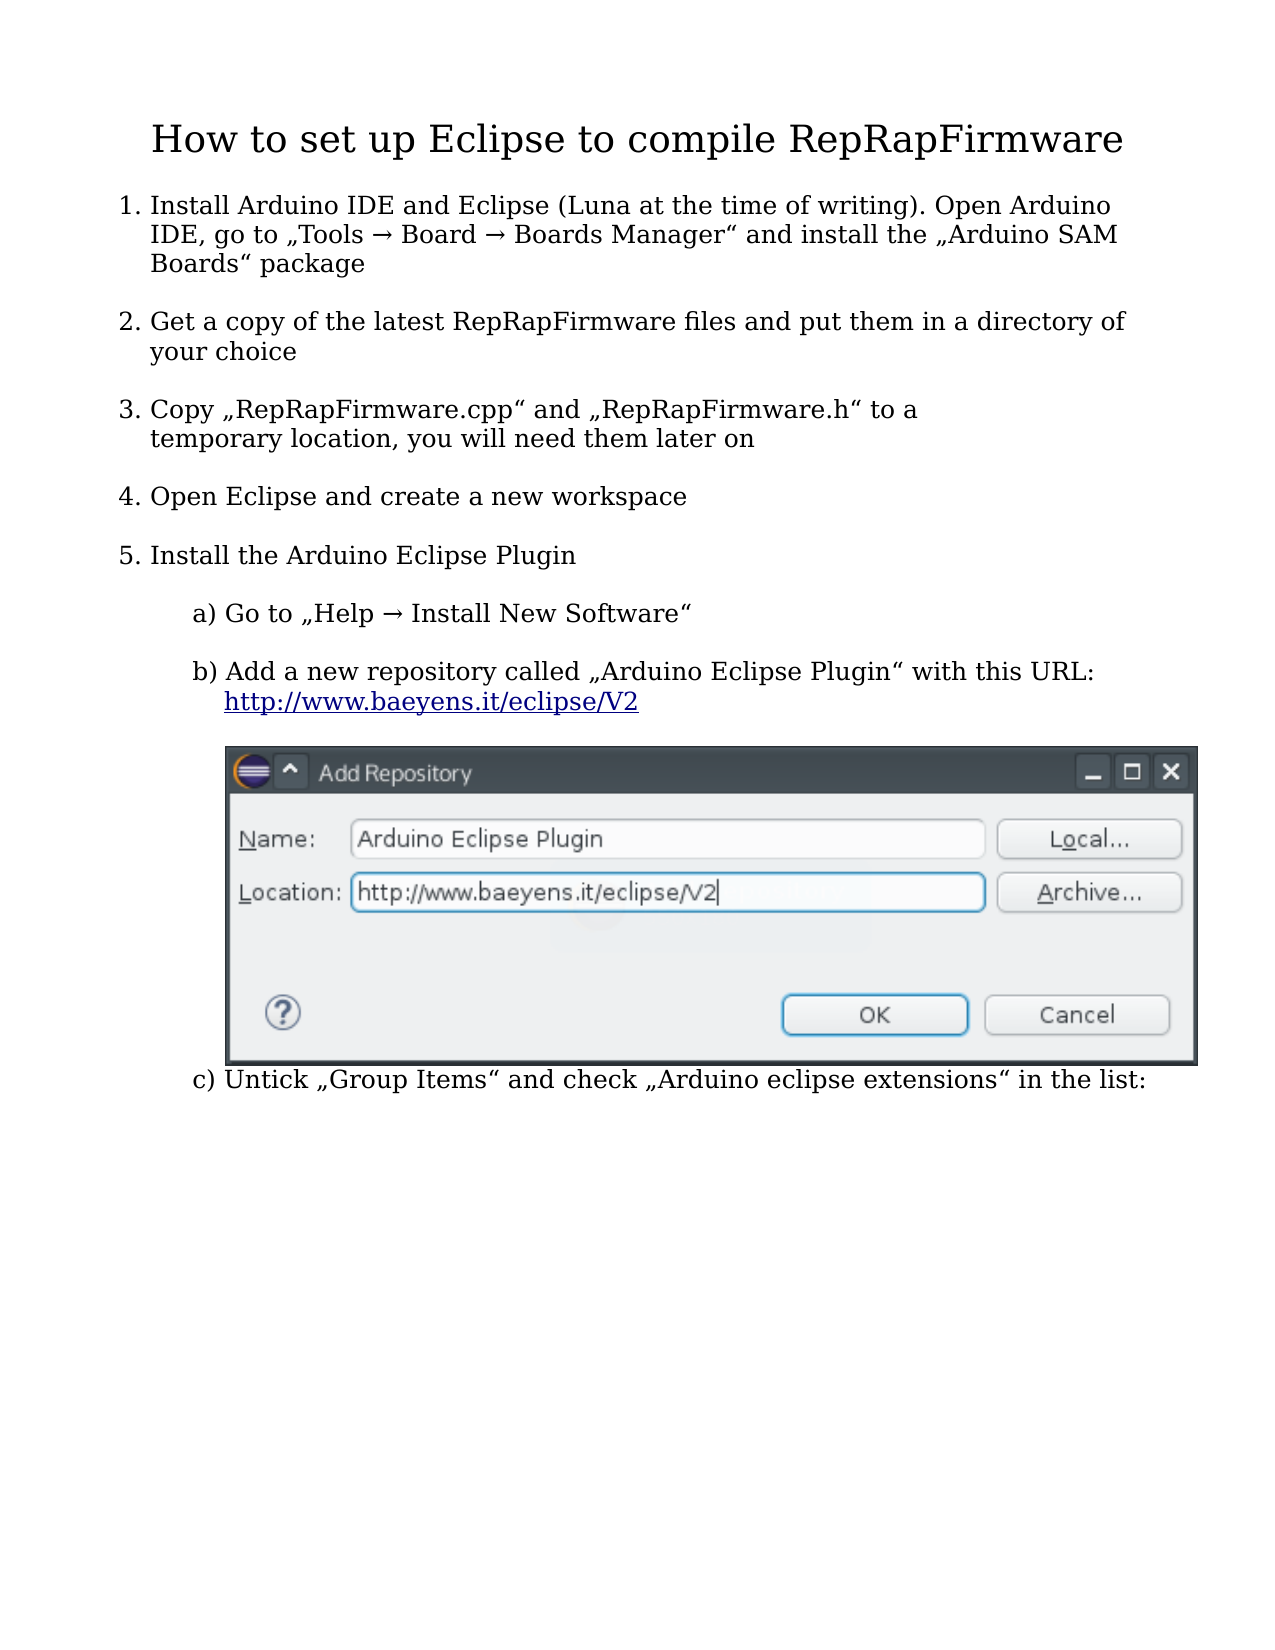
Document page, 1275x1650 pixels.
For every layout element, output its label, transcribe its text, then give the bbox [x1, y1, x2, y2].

text How to set up Eclipse to compile RepRapFirmware [118, 118, 1157, 162]
text b) Add a new repository called „Arduino Eclipse Plugin“ with this URL: [118, 658, 1157, 687]
text http://www.baeyens.it/eclipse/V2 [192, 687, 1157, 716]
text 4. Open Eclipse and create a new workspace [118, 483, 1157, 512]
text IDE, go to „Tools → Board → Boards Manager“ and install the „Arduino SAM [118, 220, 1157, 249]
text 3. Copy „RepRapFirmware.cpp“ and „RepRapFirmware.h“ to a [118, 395, 1157, 424]
text temporary location, you will need them later on [118, 424, 1157, 453]
picture [225, 746, 1198, 1066]
text a) Go to „Help → Install New Software“ [118, 599, 1157, 628]
text your choice [118, 337, 1157, 366]
text 1. Install Arduino IDE and Eclipse (Luna at the time of writing). Open Arduino [118, 191, 1157, 220]
text 2. Get a copy of the latest RepRapFirmware files and put them in a directory of [118, 308, 1157, 337]
text Boards“ package [118, 249, 1157, 278]
text 5. Install the Arduino Eclipse Plugin [118, 541, 1157, 570]
text c) Untick „Group Items“ and check „Arduino eclipse extensions“ in the list: [192, 833, 1157, 1094]
